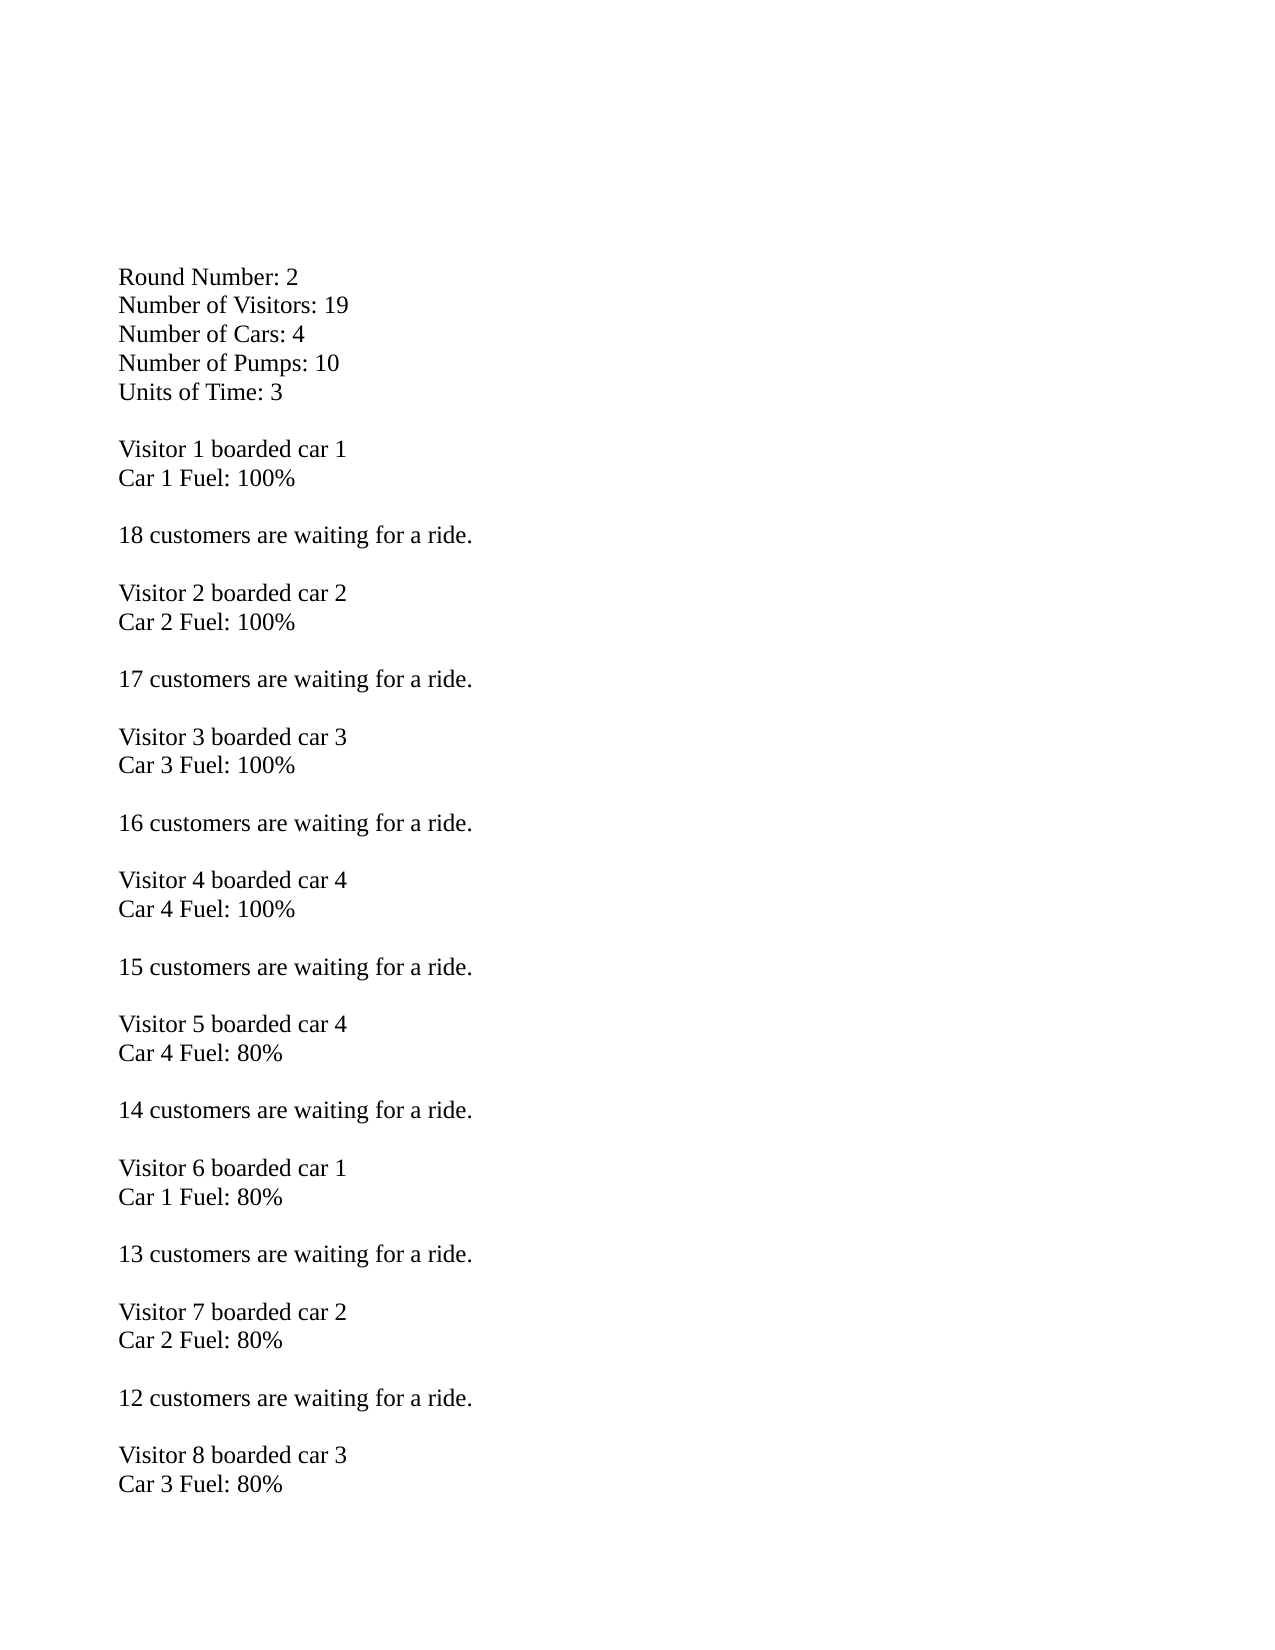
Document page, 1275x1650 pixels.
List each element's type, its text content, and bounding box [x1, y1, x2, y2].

text Number of Pumps: 10 [118, 348, 1157, 377]
text 15 customers are waiting for a ride. [118, 952, 1157, 981]
text Number of Cars: 4 [118, 319, 1157, 348]
text 18 customers are waiting for a ride. [118, 521, 1157, 549]
text Car 1 Fuel: 100% [118, 463, 1157, 492]
text Visitor 4 boarded car 4 [118, 866, 1157, 894]
text 16 customers are waiting for a ride. [118, 808, 1157, 837]
text Car 4 Fuel: 100% [118, 894, 1157, 923]
text Car 3 Fuel: 80% [118, 1469, 1157, 1498]
text Units of Time: 3 [118, 377, 1157, 406]
text Car 3 Fuel: 100% [118, 751, 1157, 779]
text 14 customers are waiting for a ride. [118, 1096, 1157, 1124]
text 17 customers are waiting for a ride. [118, 664, 1157, 693]
text Car 1 Fuel: 80% [118, 1182, 1157, 1211]
text Car 2 Fuel: 80% [118, 1326, 1157, 1354]
text Visitor 6 boarded car 1 [118, 1153, 1157, 1182]
text Car 2 Fuel: 100% [118, 607, 1157, 636]
text Car 4 Fuel: 80% [118, 1038, 1157, 1067]
text Visitor 5 boarded car 4 [118, 1009, 1157, 1038]
text Visitor 1 boarded car 1 [118, 434, 1157, 463]
text 12 customers are waiting for a ride. [118, 1383, 1157, 1412]
text Round Number: 2 [118, 262, 1157, 291]
text Visitor 7 boarded car 2 [118, 1297, 1157, 1326]
text 13 customers are waiting for a ride. [118, 1239, 1157, 1268]
text Number of Visitors: 19 [118, 291, 1157, 319]
text Visitor 2 boarded car 2 [118, 578, 1157, 607]
text Visitor 8 boarded car 3 [118, 1441, 1157, 1469]
text Visitor 3 boarded car 3 [118, 722, 1157, 751]
